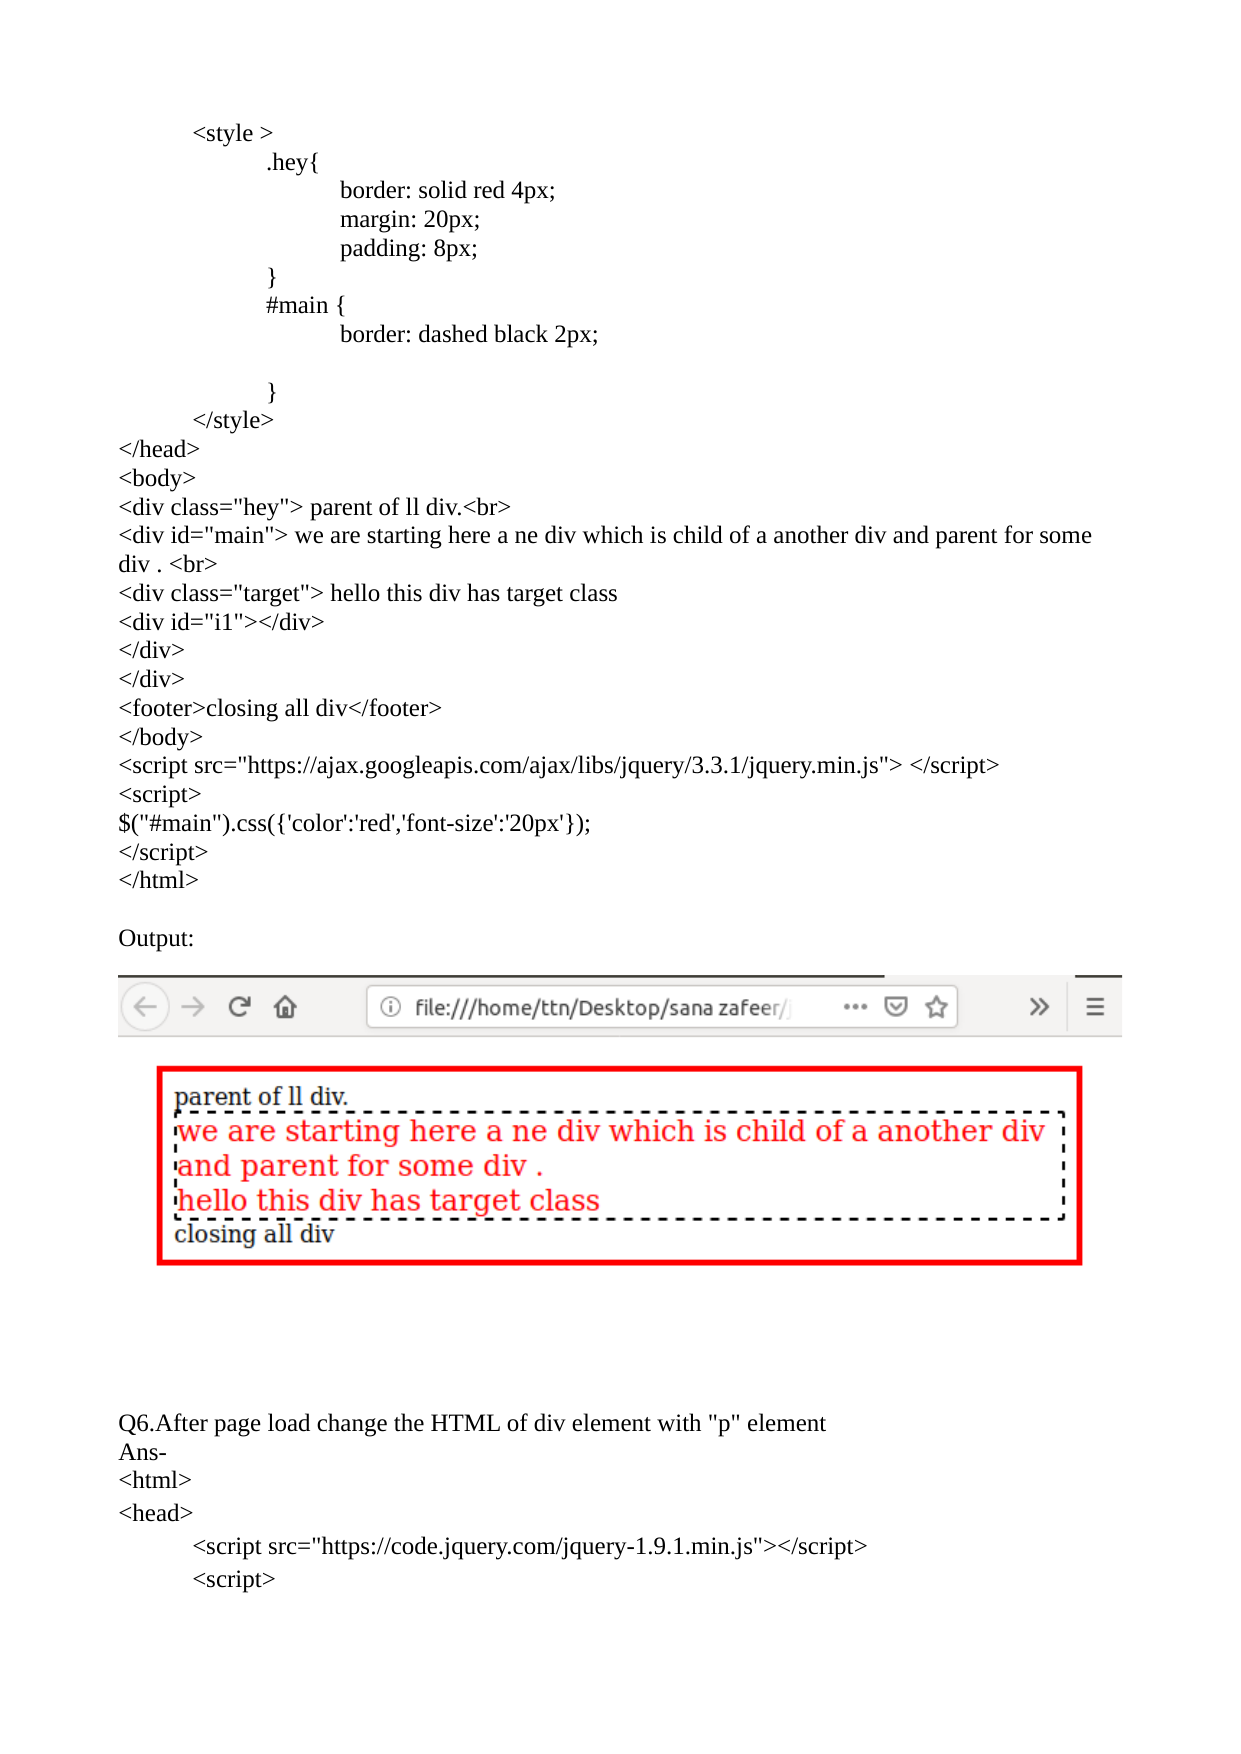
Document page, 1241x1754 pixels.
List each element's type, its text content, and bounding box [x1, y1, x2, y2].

text <div class="target"> hello this div has target class [118, 578, 1122, 607]
text <html> [118, 1465, 1122, 1494]
text <div id="main"> we are starting here a ne div which is child of a another div and parent for some div . <br> [118, 521, 1122, 578]
text <script src="https://code.jquery.com/jquery-1.9.1.min.js"></script> [118, 1531, 1122, 1560]
text <script> [118, 1564, 1122, 1593]
text <div class="hey"> parent of ll div.<br> [118, 492, 1122, 521]
text margin: 20px; [118, 204, 1122, 233]
text </style> [118, 406, 1122, 434]
text Q6.After page load change the HTML of div element with "p" element [118, 1408, 1122, 1437]
text $("#main").css({'color':'red','font-size':'20px'}); [118, 808, 1122, 837]
text <div id="i1"></div> [118, 607, 1122, 636]
text Ans- [118, 1437, 1122, 1465]
text <script src="https://ajax.googleapis.com/ajax/libs/jquery/3.3.1/jquery.min.js"> </script> [118, 751, 1122, 779]
text </div> [118, 636, 1122, 664]
picture [118, 975, 1123, 1380]
text </html> [118, 866, 1122, 894]
text <footer>closing all div</footer> [118, 693, 1122, 722]
text } [118, 262, 1122, 291]
text .hey{ [118, 147, 1122, 176]
text </head> [118, 434, 1122, 463]
text #main { [118, 291, 1122, 319]
text <head> [118, 1498, 1122, 1527]
text <script> [118, 779, 1122, 808]
text </div> [118, 664, 1122, 693]
text } [118, 377, 1122, 406]
text Output: [118, 923, 1122, 952]
text padding: 8px; [118, 233, 1122, 262]
text </script> [118, 837, 1122, 866]
text <style > [118, 118, 1122, 147]
text <body> [118, 463, 1122, 492]
text border: solid red 4px; [118, 176, 1122, 204]
text border: dashed black 2px; [118, 319, 1122, 348]
text </body> [118, 722, 1122, 751]
